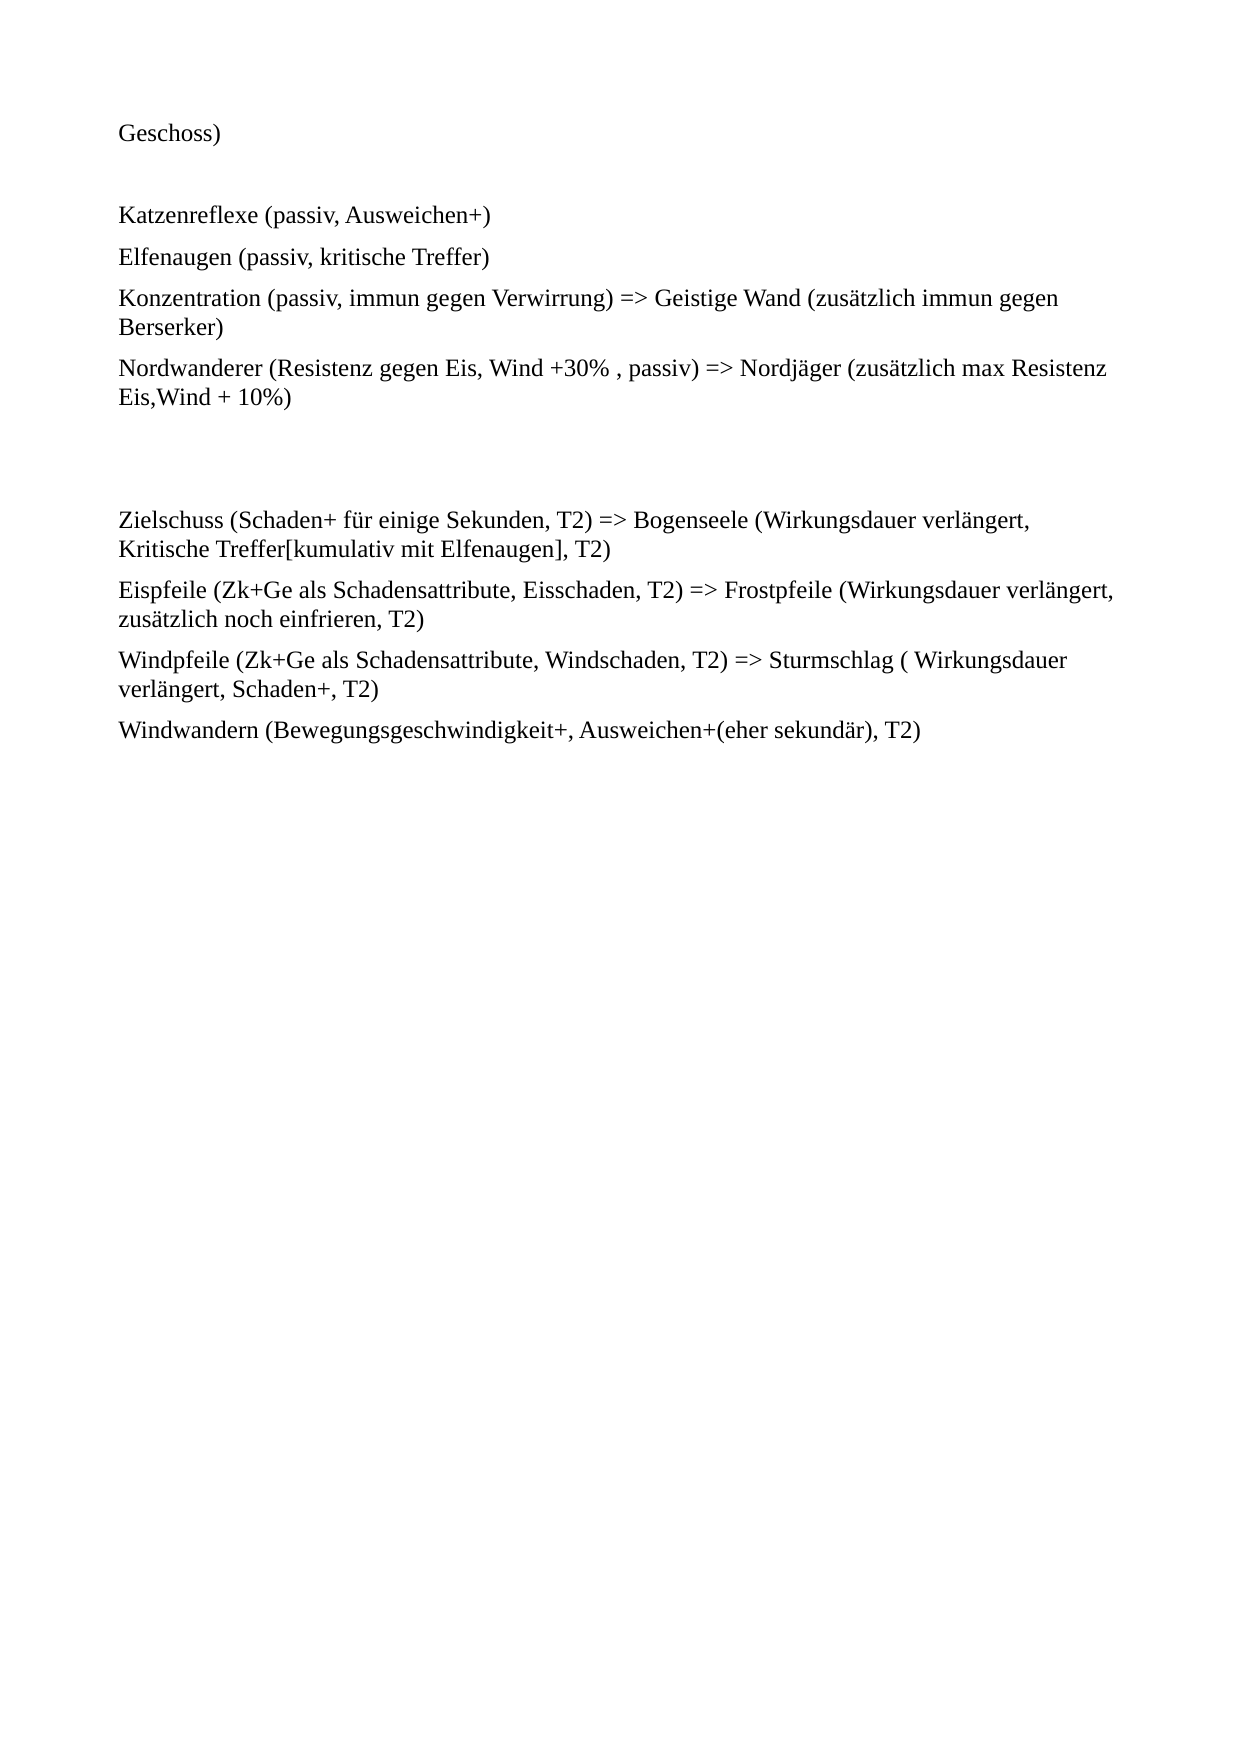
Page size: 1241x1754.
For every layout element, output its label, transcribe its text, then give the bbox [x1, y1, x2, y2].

text Nordwanderer (Resistenz gegen Eis, Wind +30% , passiv) => Nordjäger (zusätzlich max Resistenz Eis,Wind + 10%) [118, 353, 1122, 411]
text Geschoss) [118, 118, 1122, 147]
text Eispfeile (Zk+Ge als Schadensattribute, Eisschaden, T2) => Frostpfeile (Wirkungsdauer verlängert, zusätzlich noch einfrieren, T2) [118, 576, 1122, 633]
text Elfenaugen (passiv, kritische Treffer) [118, 242, 1122, 271]
text Windpfeile (Zk+Ge als Schadensattribute, Windschaden, T2) => Sturmschlag ( Wirkungsdauer verlängert, Schaden+, T2) [118, 646, 1122, 703]
text Katzenreflexe (passiv, Ausweichen+) [118, 201, 1122, 229]
text Windwandern (Bewegungsgeschwindigkeit+, Ausweichen+(eher sekundär), T2) [118, 716, 1122, 744]
text Konzentration (passiv, immun gegen Verwirrung) => Geistige Wand (zusätzlich immun gegen Berserker) [118, 283, 1122, 341]
text Zielschuss (Schaden+ für einige Sekunden, T2) => Bogenseele (Wirkungsdauer verlängert, Kritische Treffer[kumulativ mit Elfenaugen], T2) [118, 506, 1122, 563]
